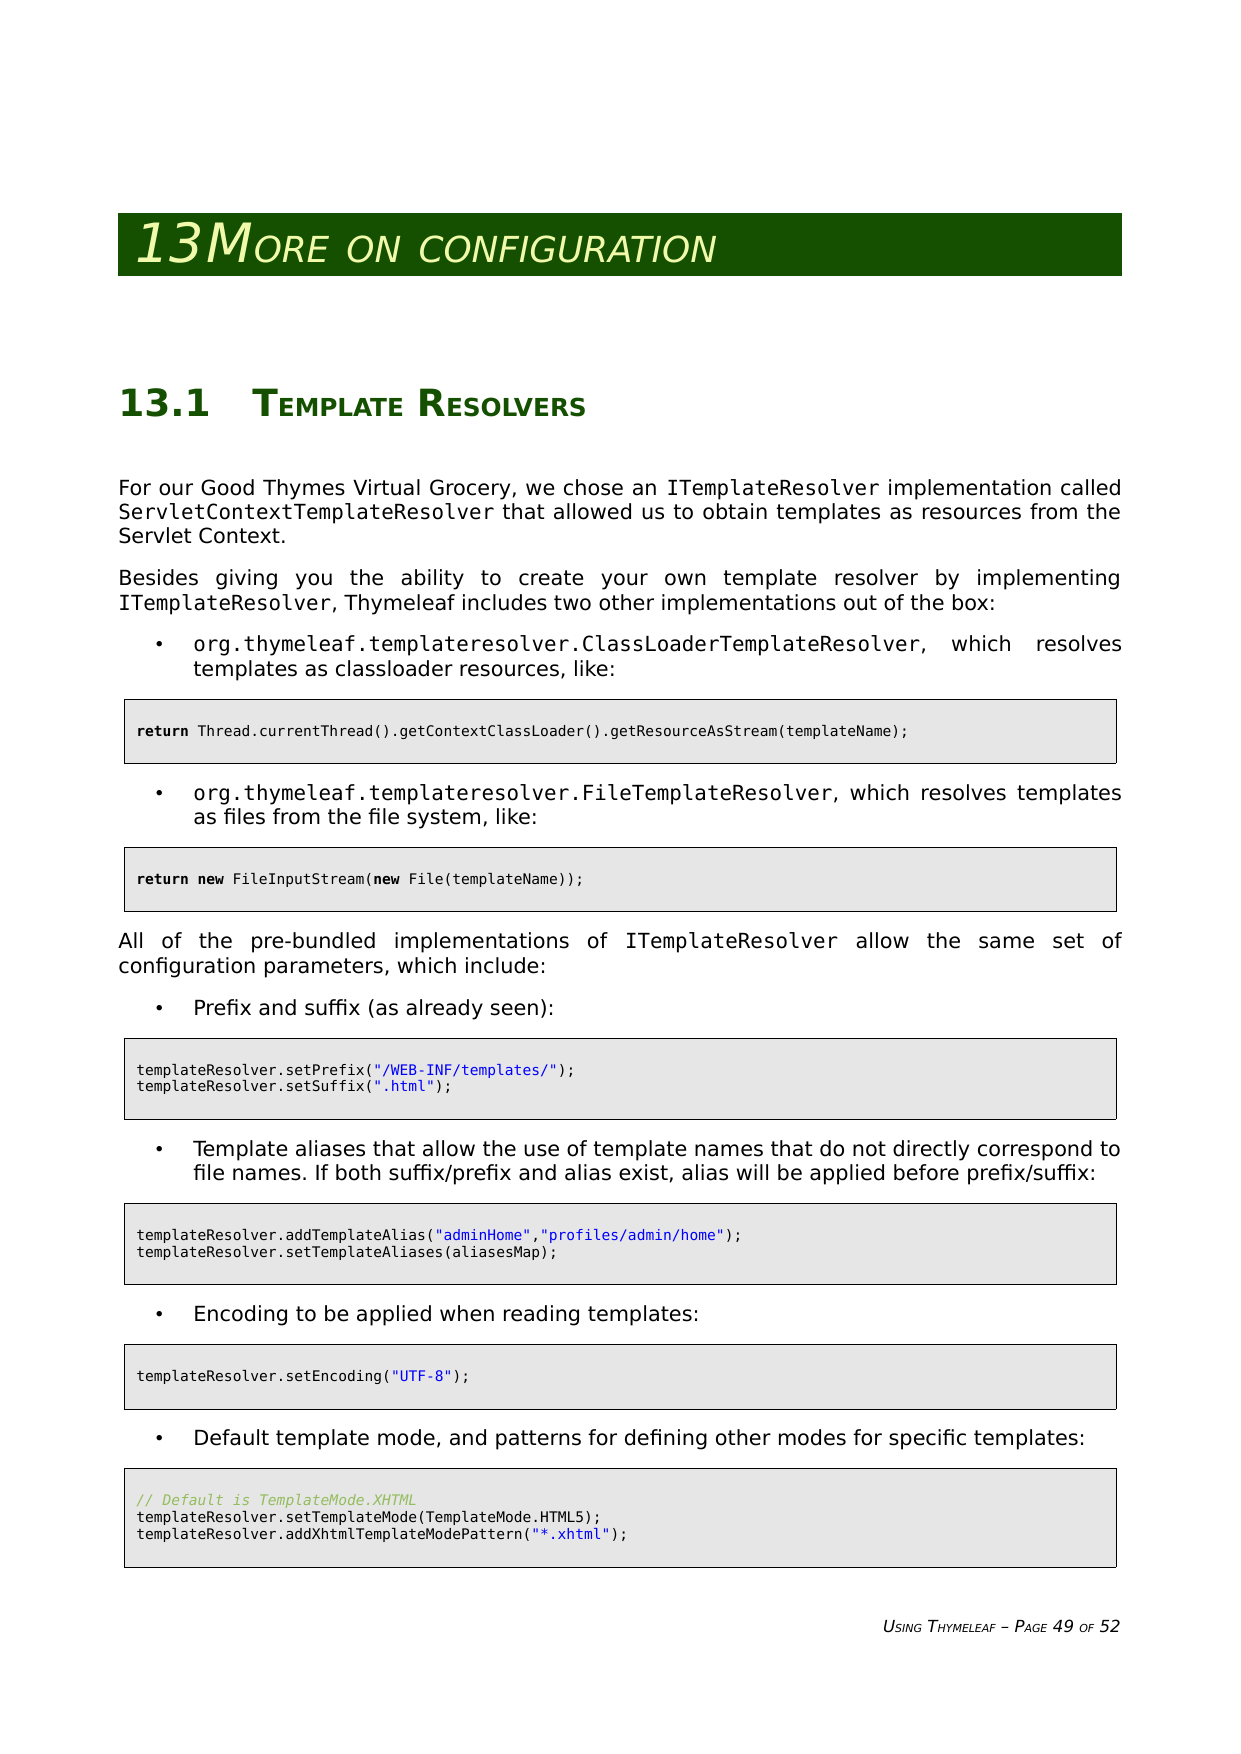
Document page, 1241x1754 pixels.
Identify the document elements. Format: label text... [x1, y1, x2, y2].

subtitle Template Resolvers [118, 382, 1122, 426]
subtitle More on configuration [118, 213, 1122, 276]
list Template aliases that allow the use of template names that do not directly correspond to file names. If both suffix/prefix and alias exist, alias will be applied before prefix/suffix: [156, 1137, 1122, 1185]
text For our Good Thymes Virtual Grocery, we chose an ITemplateResolver implementation called ServletContextTemplateResolver that allowed us to obtain templates as resources from the Servlet Context. [118, 476, 1122, 548]
list Default template mode, and patterns for defining other modes for specific templates: [156, 1426, 1122, 1451]
list org.thymeleaf.templateresolver.FileTemplateResolver, which resolves templates as files from the file system, like: [156, 781, 1122, 829]
text templateResolver.setPrefix("/WEB-INF/templates/"); templateResolver.setSuffix(".html"); [125, 1039, 1116, 1119]
text templateResolver.addTemplateAlias("adminHome","profiles/admin/home"); templateResolver.setTemplateAliases(aliasesMap); [125, 1204, 1116, 1284]
text Besides giving you the ability to create your own template resolver by implementing ITemplateResolver, Thymeleaf includes two other implementations out of the box: [118, 566, 1122, 615]
text // Default is TemplateMode.XHTML templateResolver.setTemplateMode(TemplateMode.HTML5); templateResolver.addXhtmlTemplateModePattern("*.xhtml"); [125, 1469, 1116, 1567]
text templateResolver.setEncoding("UTF-8"); [125, 1345, 1116, 1409]
list org.thymeleaf.templateresolver.ClassLoaderTemplateResolver, which resolves templates as classloader resources, like: [156, 632, 1122, 681]
text return Thread.currentThread().getContextClassLoader().getResourceAsStream(templateName); [125, 700, 1116, 763]
text return new FileInputStream(new File(templateName)); [125, 848, 1116, 911]
list Prefix and suffix (as already seen): [156, 996, 1122, 1020]
text All of the pre-bundled implementations of ITemplateResolver allow the same set of configuration parameters, which include: [118, 929, 1122, 978]
list Encoding to be applied when reading templates: [156, 1302, 1122, 1326]
